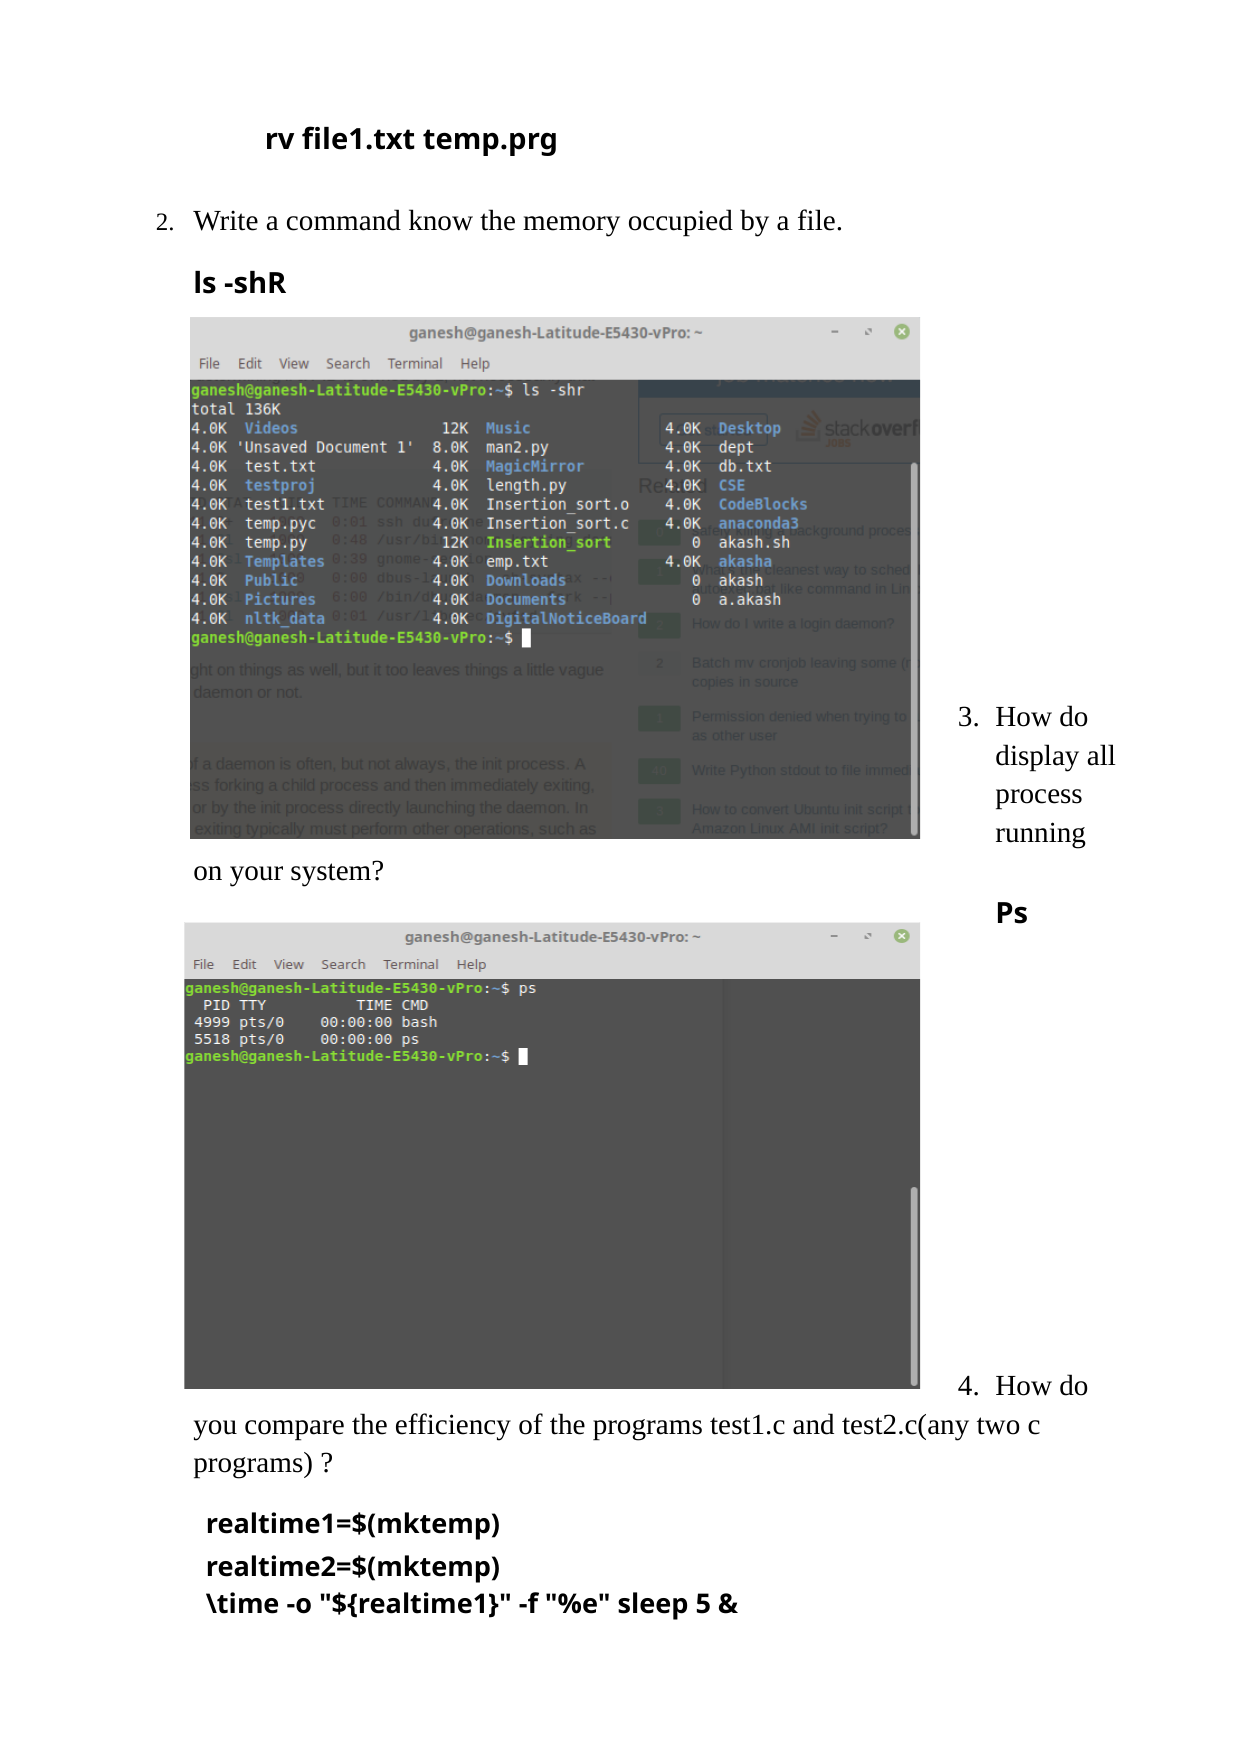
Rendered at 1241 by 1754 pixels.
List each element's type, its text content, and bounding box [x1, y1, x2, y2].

list ls -shR [156, 262, 1122, 302]
picture [190, 317, 921, 839]
list How do you compare the efficiency of the programs test1.c and test2.c(any two c programs) ? [156, 1368, 1122, 1479]
text \time -o "${realtime1}" -f "%e" sleep 5 & [118, 1584, 1122, 1621]
text rv file1.txt temp.prg [118, 118, 1122, 158]
list Write a command know the memory occupied by a file. [156, 203, 1122, 236]
text realtime1=$(mktemp) [118, 1505, 1122, 1542]
text realtime2=$(mktemp) [118, 1547, 1122, 1584]
list How do display all process running on your system? [156, 699, 1122, 887]
list Ps [156, 892, 1122, 932]
picture [184, 922, 921, 1389]
